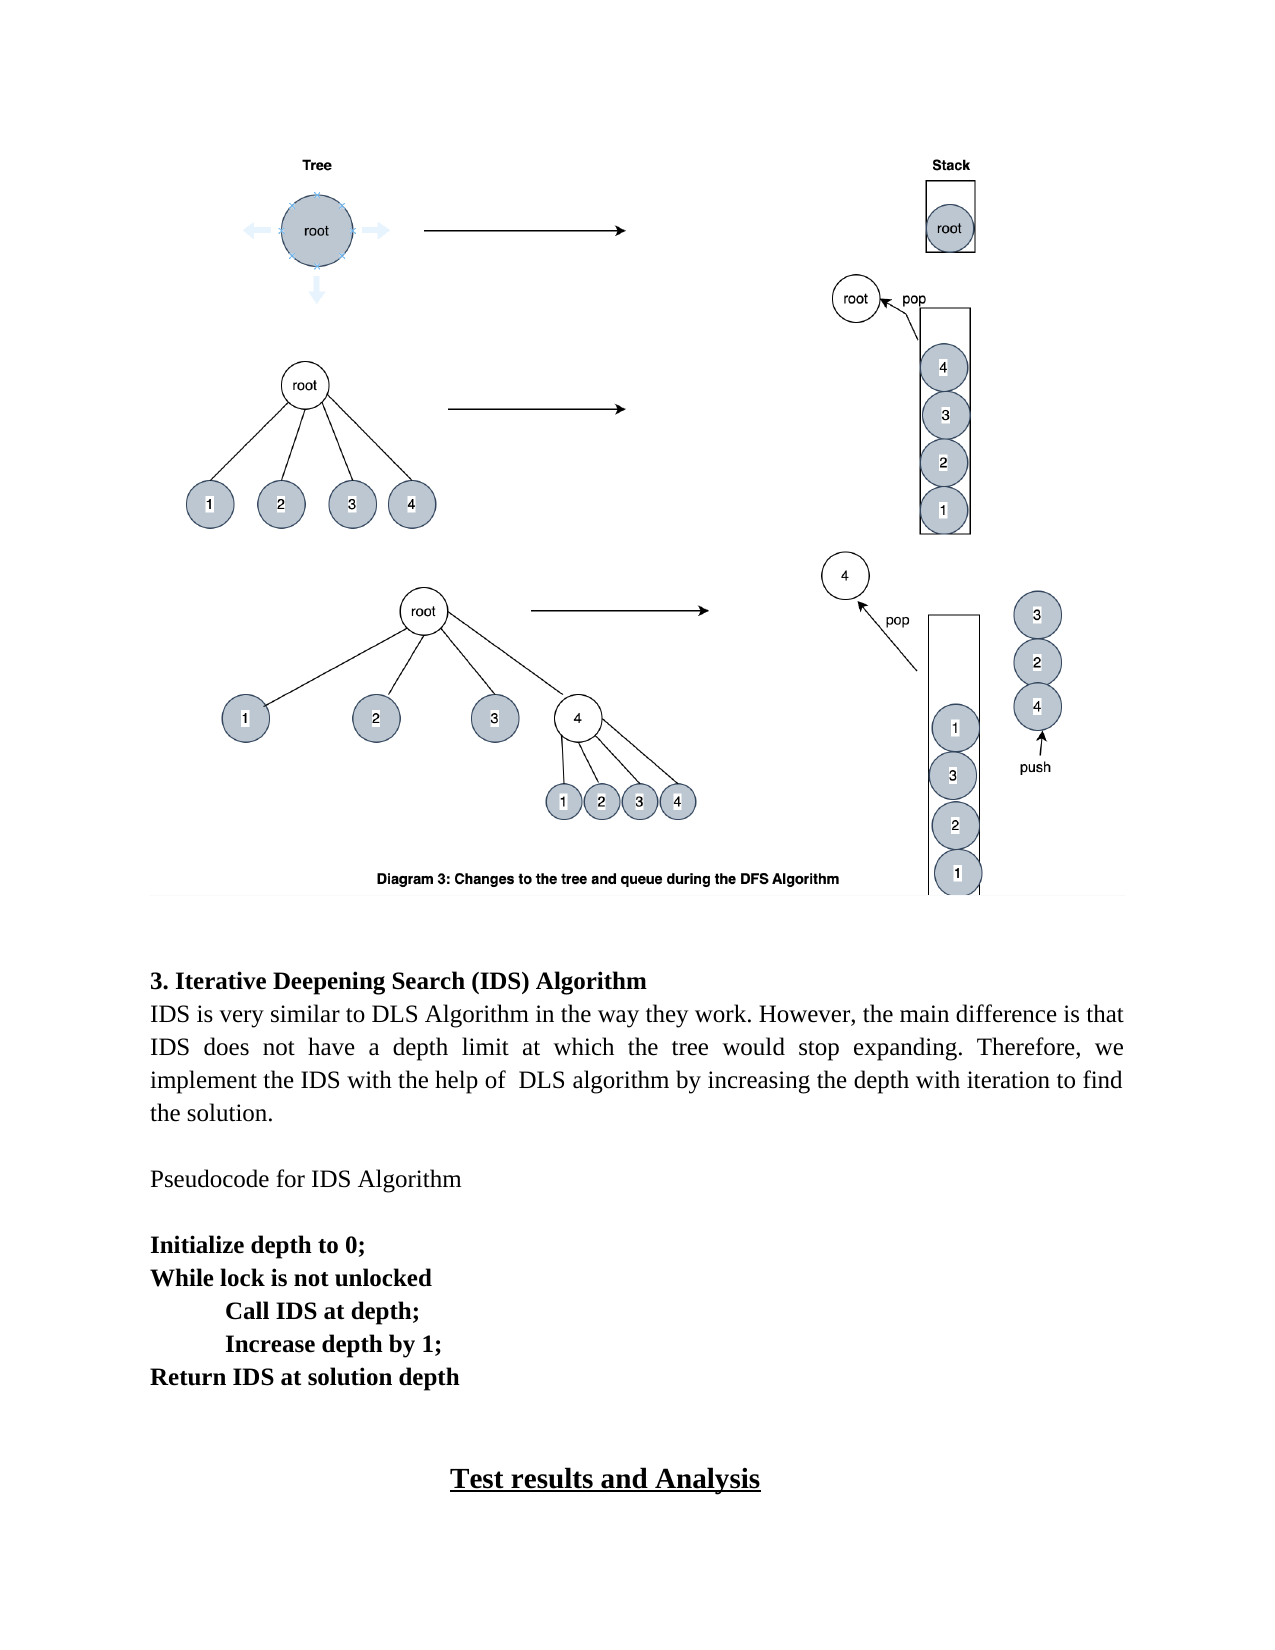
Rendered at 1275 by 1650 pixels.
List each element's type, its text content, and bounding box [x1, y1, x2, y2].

text Pseudocode for IDS Algorithm [150, 1164, 1125, 1193]
text Test results and Analysis [450, 1461, 1125, 1494]
text While lock is not unlocked [150, 1263, 1125, 1292]
text Increase depth by 1; [150, 1329, 1125, 1358]
text IDS is very similar to DLS Algorithm in the way they work. However, the main difference is that IDS does not have a depth limit at which the tree would stop expanding. Therefore, we implement the IDS with the help of DLS algorithm by increasing the depth with iteration to find the solution. [150, 999, 1125, 1127]
text Return IDS at solution depth [150, 1362, 1125, 1391]
text Call IDS at depth; [150, 1296, 1125, 1325]
picture [150, 150, 1125, 896]
text Initialize depth to 0; [150, 1230, 1125, 1259]
text 3. Iterative Deepening Search (IDS) Algorithm [150, 966, 1125, 994]
